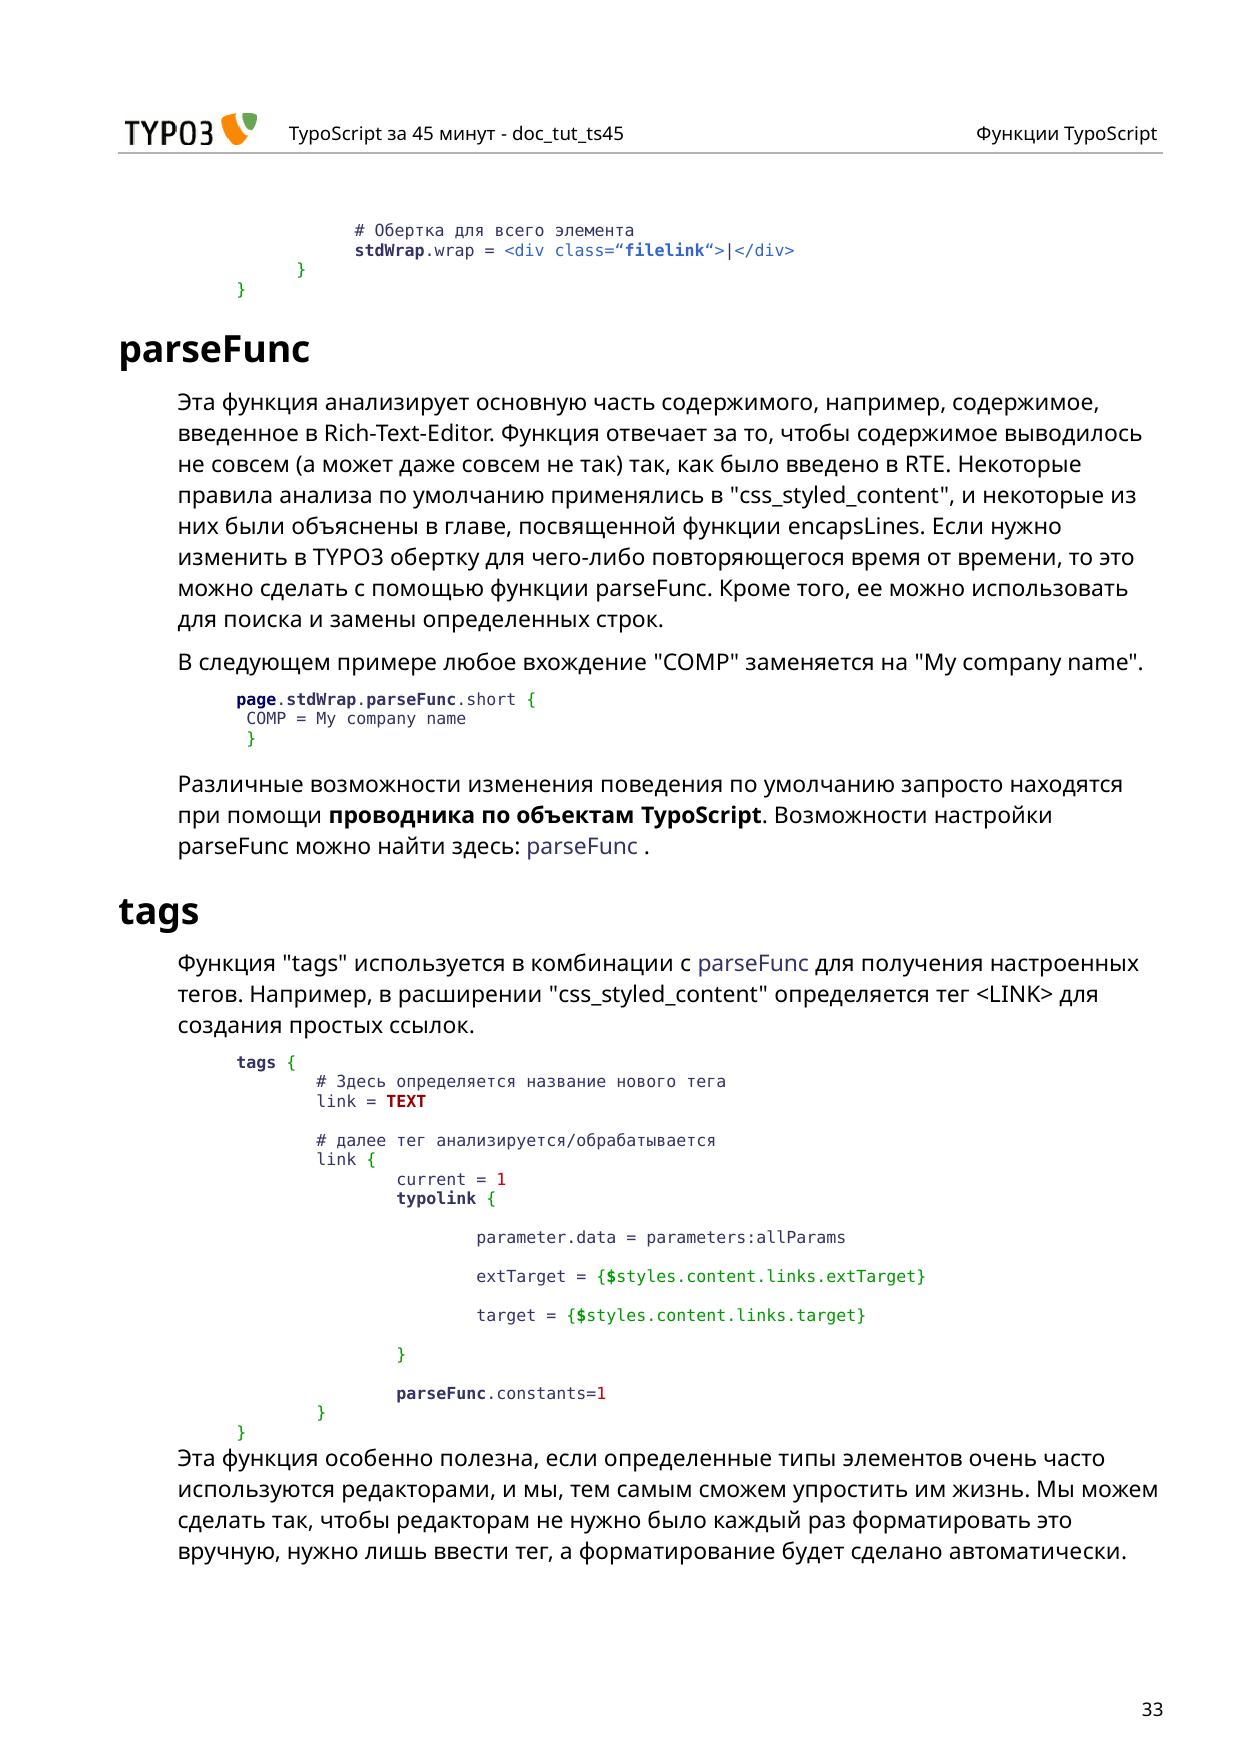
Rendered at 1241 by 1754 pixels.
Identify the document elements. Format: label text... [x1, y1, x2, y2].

text link { [236, 1150, 1163, 1169]
text link = TEXT [236, 1092, 1163, 1111]
text Функция "tags" используется в комбинации с parseFunc для получения настроенных тегов. Например, в расширении "css_styled_content" определяется тег <LINK> для создания простых ссылок. [177, 947, 1163, 1040]
text } [236, 1345, 1163, 1364]
text # Здесь определяется название нового тега [236, 1072, 1163, 1092]
text parseFunc.constants=1 [236, 1384, 1163, 1403]
text stdWrap.wrap = <div class=“filelink“>|</div> [236, 241, 1163, 260]
text } [236, 1403, 1163, 1423]
text page.stdWrap.parseFunc.short { [236, 689, 1163, 709]
text } [236, 1423, 1163, 1442]
text typolink { [236, 1189, 1163, 1208]
picture [124, 112, 260, 145]
text } [236, 260, 1163, 279]
text } [236, 279, 1163, 299]
text # Обертка для всего элемента [236, 221, 1163, 241]
text } [236, 728, 1163, 748]
text tags { [236, 1053, 1163, 1072]
text # далее тег анализируется/обрабатывается [236, 1131, 1163, 1150]
subtitle tags [118, 884, 1163, 935]
text parameter.data = parameters:allParams [236, 1228, 1163, 1247]
text Эта функция особенно полезна, если определенные типы элементов очень часто используются редакторами, и мы, тем самым сможем упростить им жизнь. Мы можем сделать так, чтобы редакторам не нужно было каждый раз форматировать это вручную, нужно лишь ввести тег, а форматирование будет сделано автоматиче­ски. [177, 1442, 1163, 1566]
text Эта функция анализирует основную часть содержимого, например, содержимое, введенное в Rich-Text-Editor. Функция отвечает за то, чтобы содержимое выводилось не совсем (а может даже совсем не так) так, как было введено в RTE. Некоторые правила анализа по умолчанию применялись в "css_styled_content", и некоторые из них были объяснены в главе, посвященной функции encapsLines. Если нужно изменить в TYPO3 обертку для чего-либо повторяющегося время от времени, то это можно сделать с помощью функции parseFunc. Кроме того, ее можно использовать для поиска и замены определенных строк. [177, 385, 1163, 634]
text current = 1 [236, 1169, 1163, 1189]
text В следующем примере любое вхождение "COMP" заменяется на "My company name". [177, 646, 1163, 677]
text target = {$styles.content.links.target} [236, 1306, 1163, 1325]
text extTarget = {$styles.content.links.extTarget} [236, 1267, 1163, 1286]
text Различные возможности изменения поведения по умолчанию запросто находятся при помощи проводника по объектам TypoScript. Возможности настройки parseFunc можно найти здесь: parseFunc . [177, 767, 1163, 861]
text COMP = My company name [236, 709, 1163, 728]
subtitle parseFunc [118, 323, 1163, 374]
